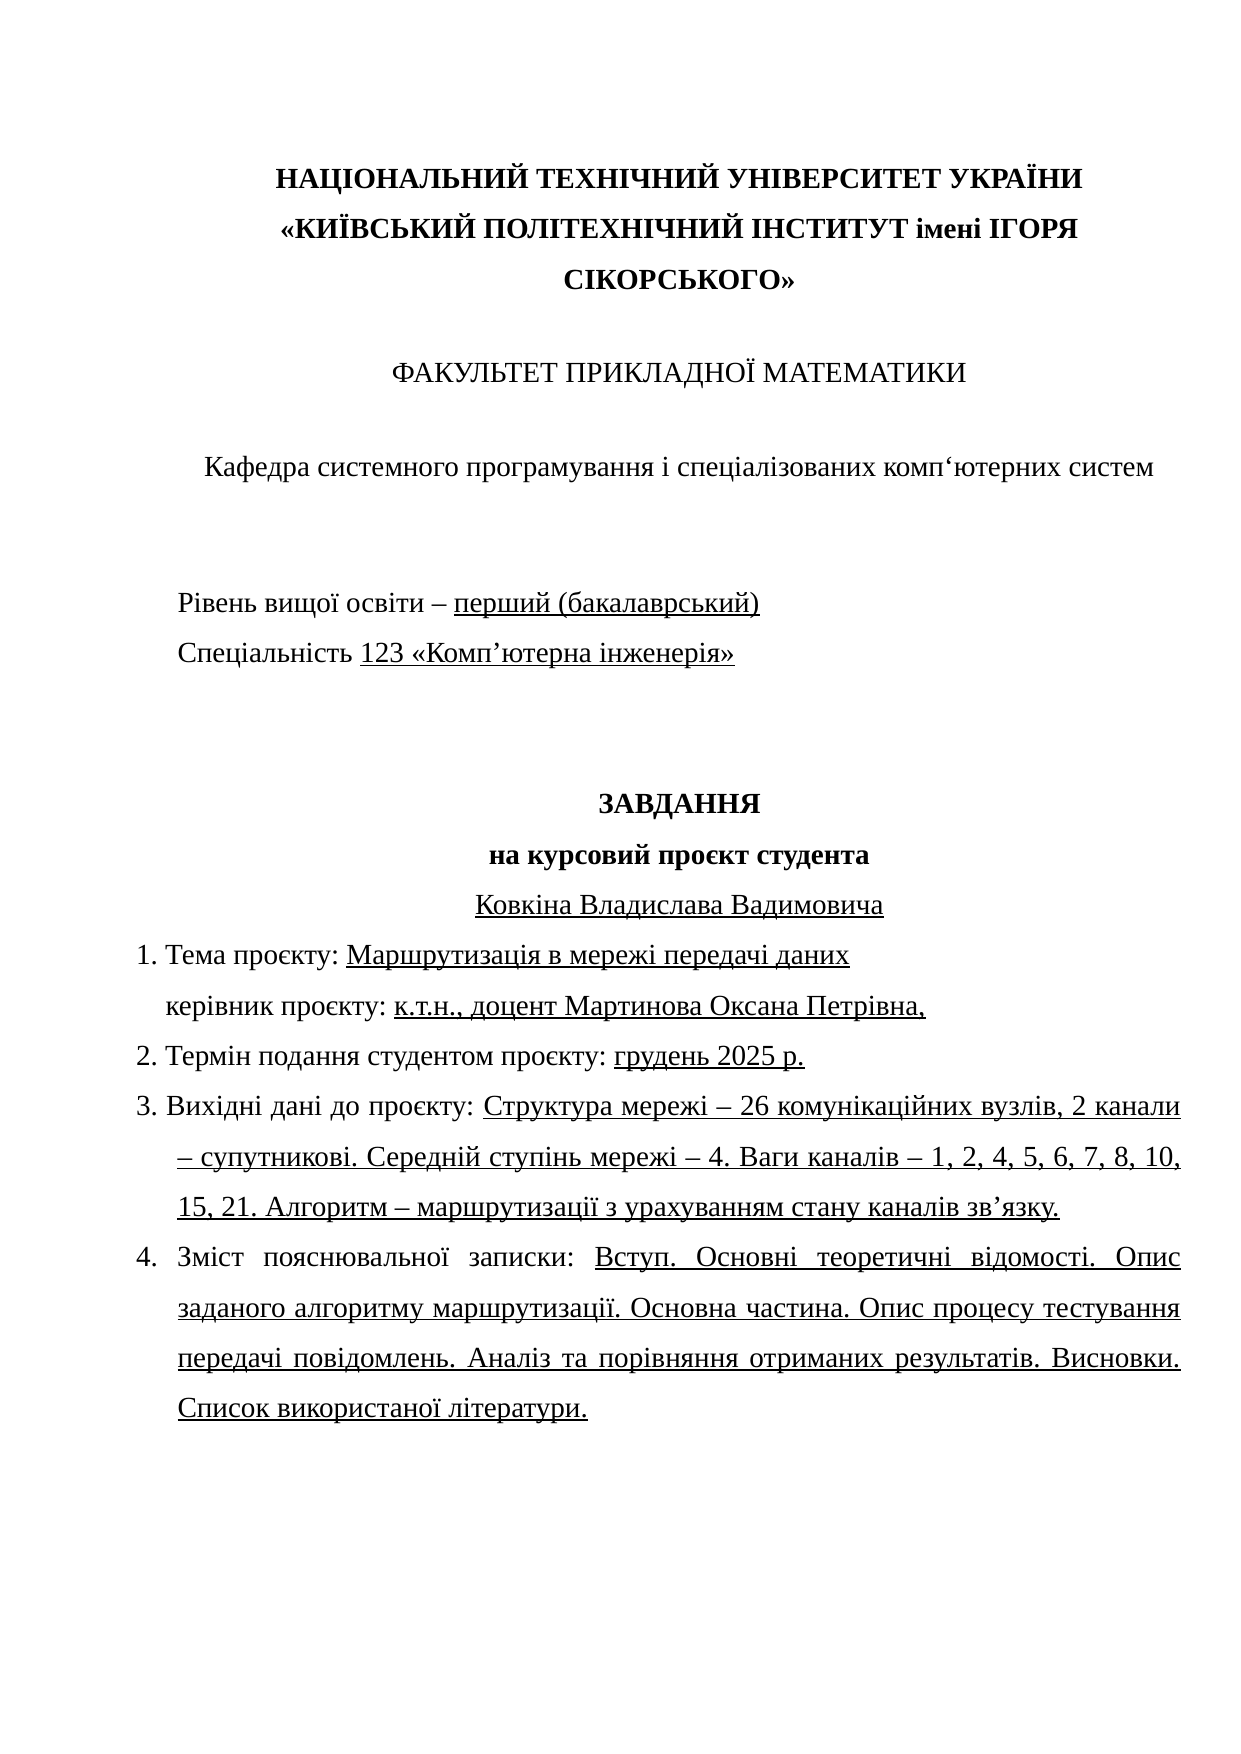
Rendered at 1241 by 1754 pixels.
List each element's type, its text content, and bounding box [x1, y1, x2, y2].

text Спеціальність 123 «Комп’ютерна інженерія» [177, 636, 1181, 669]
text Кафедра системного програмування і спеціалізованих комп‘ютерних систем [177, 449, 1181, 482]
text 2. Термін подання студентом проєкту: грудень 2025 р. [136, 1038, 1181, 1072]
text НАЦІОНАЛЬНИЙ ТЕХНІЧНИЙ УНІВЕРСИТЕТ УКРАЇНИ «КИЇВСЬКИЙ ПОЛІТЕХНІЧНИЙ ІНСТИТУТ імені ІГОРЯ СІКОРСЬКОГО» [177, 161, 1181, 295]
text Ковкіна Владислава Вадимовича [177, 887, 1181, 921]
text Рівень вищої освіти – перший (бакалаврський) [177, 585, 1181, 619]
text 3. Вихідні дані до проєкту: Структура мережі – 26 комунікаційних вузлів, 2 канали – супутникові. Середній ступінь мережі – 4. Ваги каналів – 1, 2, 4, 5, 6, 7, 8, 10, 15, 21. Алгоритм – маршрутизації з урахуванням стану каналів зв’язку. [136, 1088, 1181, 1223]
text керівник проєкту: к.т.н., доцент Мартинова Оксана Петрівна, [165, 988, 1181, 1021]
text 4. Зміст пояснювальної записки: Вступ. Основні теоретичні відомості. Опис заданого алгоритму маршрутизації. Основна частина. Опис процесу тестування передачі повідомлень. Аналіз та порівняння отриманих результатів. Висновки. Список використаної літератури. [136, 1239, 1181, 1424]
text 1. Тема проєкту: Маршрутизація в мережі передачі даних [136, 937, 1181, 971]
text на курсовий проєкт студента [177, 837, 1181, 870]
text ЗАВДАННЯ [177, 787, 1181, 820]
text ФАКУЛЬТЕТ ПРИКЛАДНОЇ МАТЕМАТИКИ [177, 355, 1181, 389]
